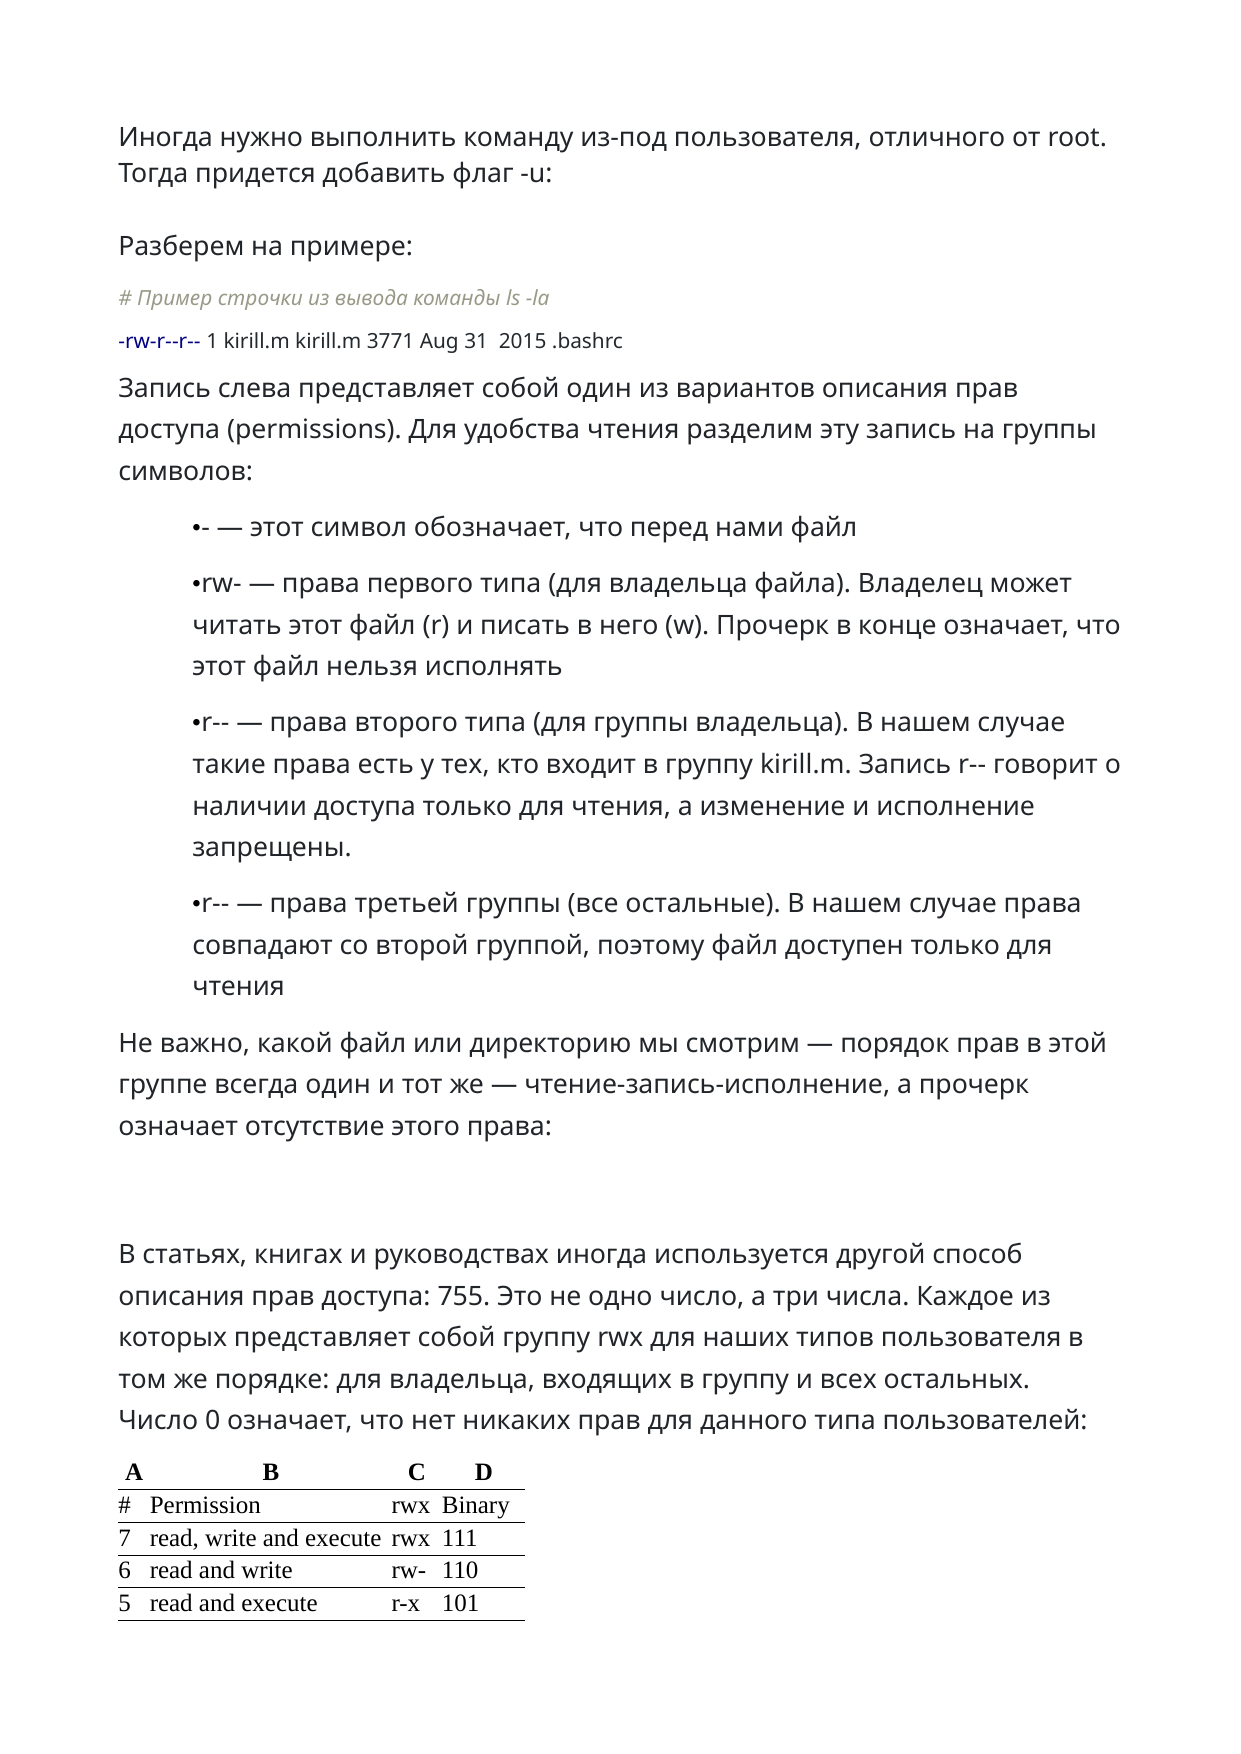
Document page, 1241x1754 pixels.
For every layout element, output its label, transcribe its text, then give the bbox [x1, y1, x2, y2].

table_cell 110 [442, 1556, 525, 1587]
table_cell 6 [118, 1556, 149, 1587]
table_cell 5 [118, 1588, 149, 1620]
table_cell rwx [391, 1490, 442, 1522]
table_cell 7 [118, 1523, 149, 1554]
table_cell rw- [391, 1556, 442, 1587]
table_cell read, write and execute [150, 1523, 391, 1554]
table_cell 101 [442, 1588, 525, 1620]
text Не важно, какой файл или директорию мы смотрим — порядок прав в этой группе всегда один и тот же — чтение-запись-исполнение, а прочерк означает отсутствие этого права: [118, 1023, 1122, 1143]
list r-- — права второго типа (для группы владельца). В нашем случае такие права есть у тех, кто входит в группу kirill.m. Запись r-- говорит о наличии доступа только для чтения, а изменение и исполнение запрещены. [118, 703, 1122, 864]
table_cell # [118, 1490, 149, 1522]
table_cell rwx [391, 1523, 442, 1554]
text Разберем на примере: [118, 227, 1122, 263]
text # Пример строчки из вывода команды ls -la [118, 283, 1122, 311]
list rw- — права первого типа (для владельца файла). Владелец может читать этот файл (r) и писать в него (w). Прочерк в конце означает, что этот файл нельзя исполнять [118, 564, 1122, 683]
list r-- — права третьей группы (все остальные). В нашем случае права совпадают со второй группой, поэтому файл доступен только для чтения [118, 884, 1122, 1003]
text В статьях, книгах и руководствах иногда используется другой способ описания прав доступа: 755. Это не одно число, а три числа. Каждое из которых представляет собой группу rwx для наших типов пользователя в том же порядке: для владельца, входящих в группу и всех остальных. Число 0 означает, что нет никаких прав для данного типа пользователей: [118, 1235, 1122, 1437]
table_cell read and execute [150, 1588, 391, 1620]
table_cell 111 [442, 1523, 525, 1554]
table_cell r-x [391, 1588, 442, 1620]
list - — этот символ обозначает, что перед нами файл [118, 508, 1122, 544]
table_cell Binary [442, 1490, 525, 1522]
text Запись слева представляет собой один из вариантов описания прав доступа (permissions). Для удобства чтения разделим эту запись на группы символов: [118, 369, 1122, 488]
table_header B [150, 1458, 391, 1489]
table_cell read and write [150, 1556, 391, 1587]
table_cell Permission [150, 1490, 391, 1522]
table_header D [442, 1458, 525, 1489]
text -rw-r--r-- 1 kirill.m kirill.m 3771 Aug 31 2015 .bashrc [118, 326, 1122, 354]
table_header A [118, 1458, 149, 1489]
text Иногда нужно выполнить команду из-под пользователя, отличного от root. Тогда придется добавить флаг -u: [118, 118, 1122, 190]
table_header C [391, 1458, 442, 1489]
